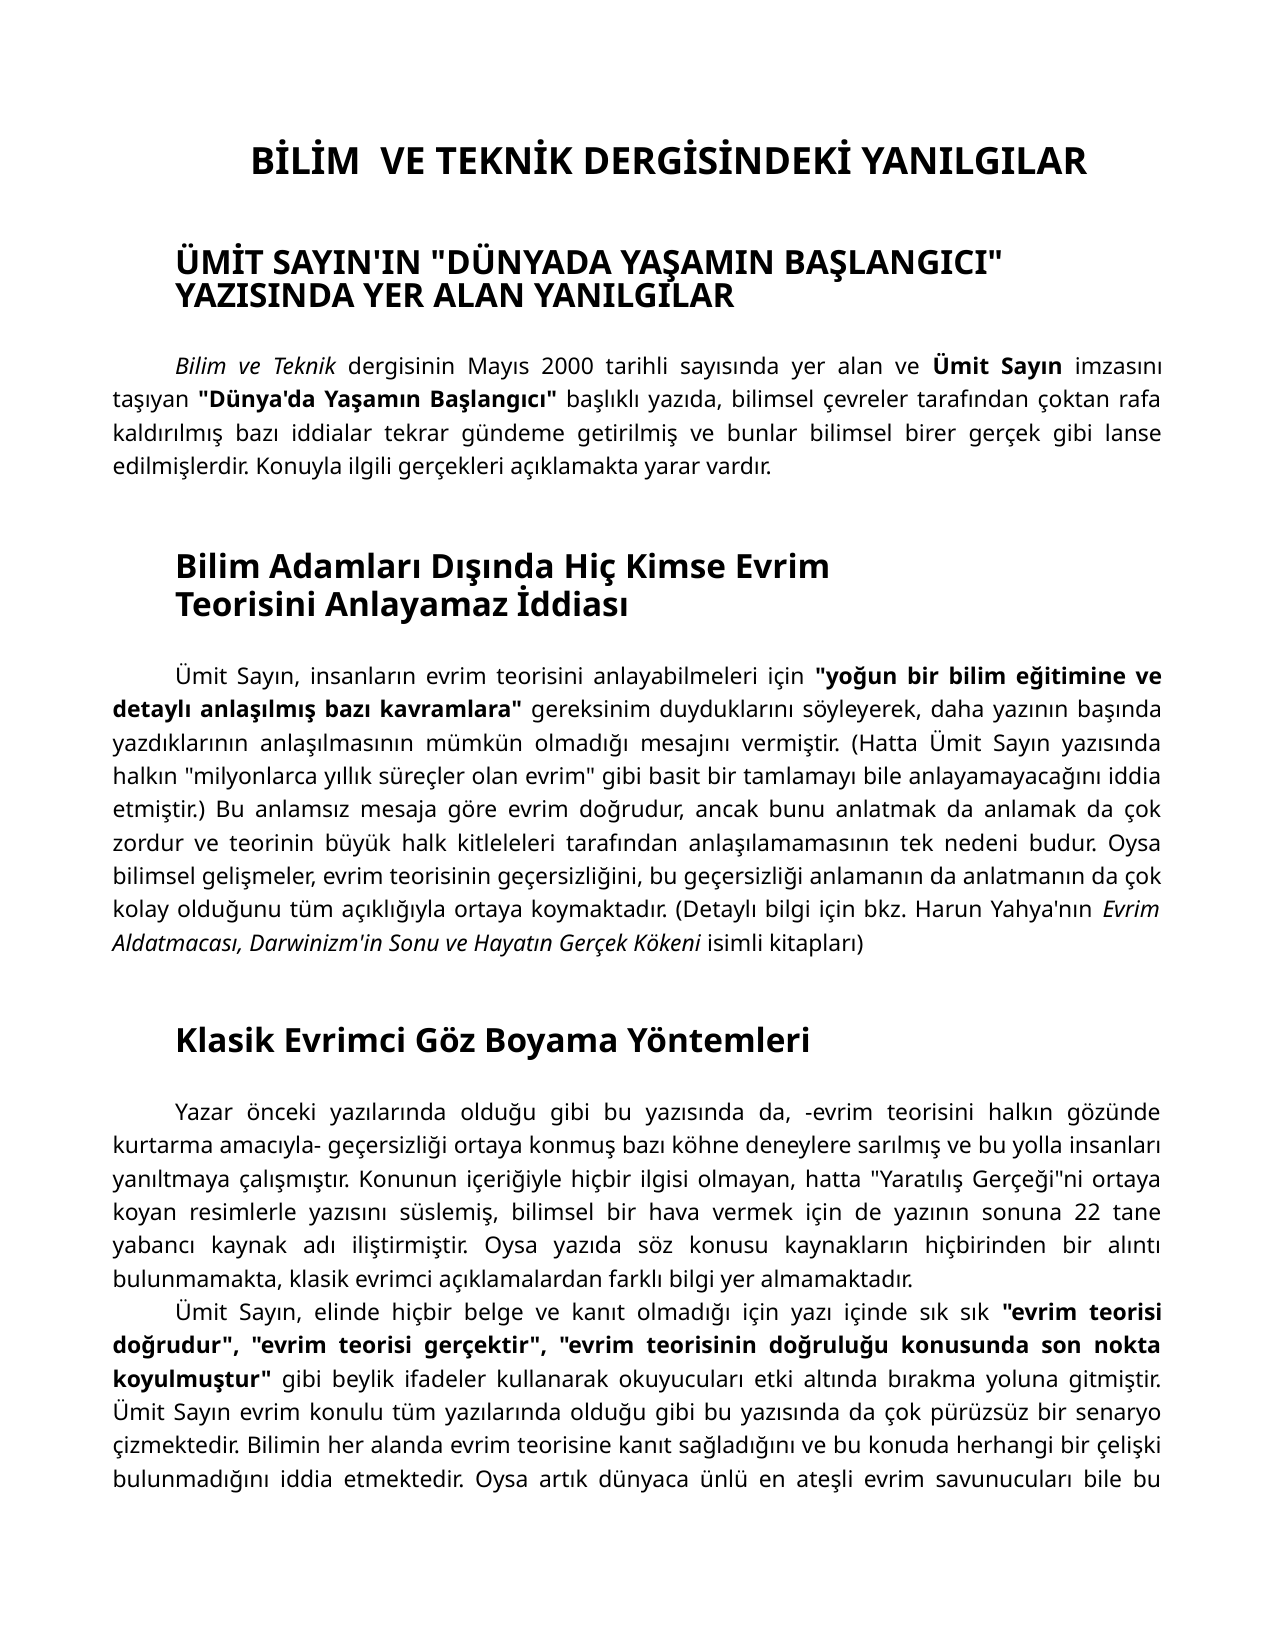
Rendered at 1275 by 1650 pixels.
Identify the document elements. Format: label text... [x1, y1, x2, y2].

subtitle Bilim Adamları Dışında Hiç Kimse Evrim [112, 555, 1162, 584]
subtitle YAZISINDA YER ALAN YANILGILAR [112, 281, 1162, 314]
subtitle ÜMİT SAYIN'IN "DÜNYADA YAŞAMIN BAŞLANGICI" [112, 248, 1162, 281]
subtitle BİLİM VE TEKNİK DERGİSİNDEKİ YANILGILAR [112, 148, 1162, 181]
subtitle Klasik Evrimci Göz Boyama Yöntemleri [112, 1029, 1162, 1058]
text Ümit Sayın, elinde hiçbir belge ve kanıt olmadığı için yazı içinde sık sık "evrim teorisi doğrudur", "evrim teorisi gerçektir", "evrim teorisinin doğruluğu konusunda son nokta koyulmuştur" gibi beylik ifadeler kullanarak okuyucuları etki altında bırakma yoluna gitmiştir. Ümit Sayın evrim konulu tüm yazılarında olduğu gibi bu yazısında da çok pürüzsüz bir senaryo çizmektedir. Bilimin her alanda evrim teorisine kanıt sağladığını ve bu konuda herhangi bir çelişki bulunmadığını iddia etmektedir. Oysa artık dünyaca ünlü en ateşli evrim savunucuları bile bu [112, 1294, 1162, 1494]
text Ümit Sayın, insanların evrim teorisini anlayabilmeleri için "yoğun bir bilim eğitimine ve detaylı anlaşılmış bazı kavramlara" gereksinim duyduklarını söyleyerek, daha yazının başında yazdıklarının anlaşılmasının mümkün olmadığı mesajını vermiştir. (Hatta Ümit Sayın yazısında halkın "milyonlarca yıllık süreçler olan evrim" gibi basit bir tamlamayı bile anlayamayacağını iddia etmiştir.) Bu anlamsız mesaja göre evrim doğrudur, ancak bunu anlatmak da anlamak da çok zordur ve teorinin büyük halk kitleleleri tarafından anlaşılamamasının tek nedeni budur. Oysa bilimsel gelişmeler, evrim teorisinin geçersizliğini, bu geçersizliği anlamanın da anlatmanın da çok kolay olduğunu tüm açıklığıyla ortaya koymaktadır. (Detaylı bilgi için bkz. Harun Yahya'nın Evrim Aldatmacası, Darwinizm'in Sonu ve Hayatın Gerçek Kökeni isimli kitapları) [112, 658, 1162, 958]
subtitle Teorisini Anlayamaz İddiası [112, 593, 1162, 622]
text Yazar önceki yazılarında olduğu gibi bu yazısında da, -evrim teorisini halkın gözünde kurtarma amacıyla- geçersizliği ortaya konmuş bazı köhne deneylere sarılmış ve bu yolla insanları yanıltmaya çalışmıştır. Konunun içeriğiyle hiçbir ilgisi olmayan, hatta "Yaratılış Gerçeği"ni ortaya koyan resimlerle yazısını süslemiş, bilimsel bir hava vermek için de yazının sonuna 22 tane yabancı kaynak adı iliştirmiştir. Oysa yazıda söz konusu kaynakların hiçbirinden bir alıntı bulunmamakta, klasik evrimci açıklamalardan farklı bilgi yer almamaktadır. [112, 1094, 1162, 1294]
text Bilim ve Teknik dergisinin Mayıs 2000 tarihli sayısında yer alan ve Ümit Sayın imzasını taşıyan "Dünya'da Yaşamın Başlangıcı" başlıklı yazıda, bilimsel çevreler tarafından çoktan rafa kaldırılmış bazı iddialar tekrar gündeme getirilmiş ve bunlar bilimsel birer gerçek gibi lanse edilmişlerdir. Konuyla ilgili gerçekleri açıklamakta yarar vardır. [112, 348, 1162, 481]
